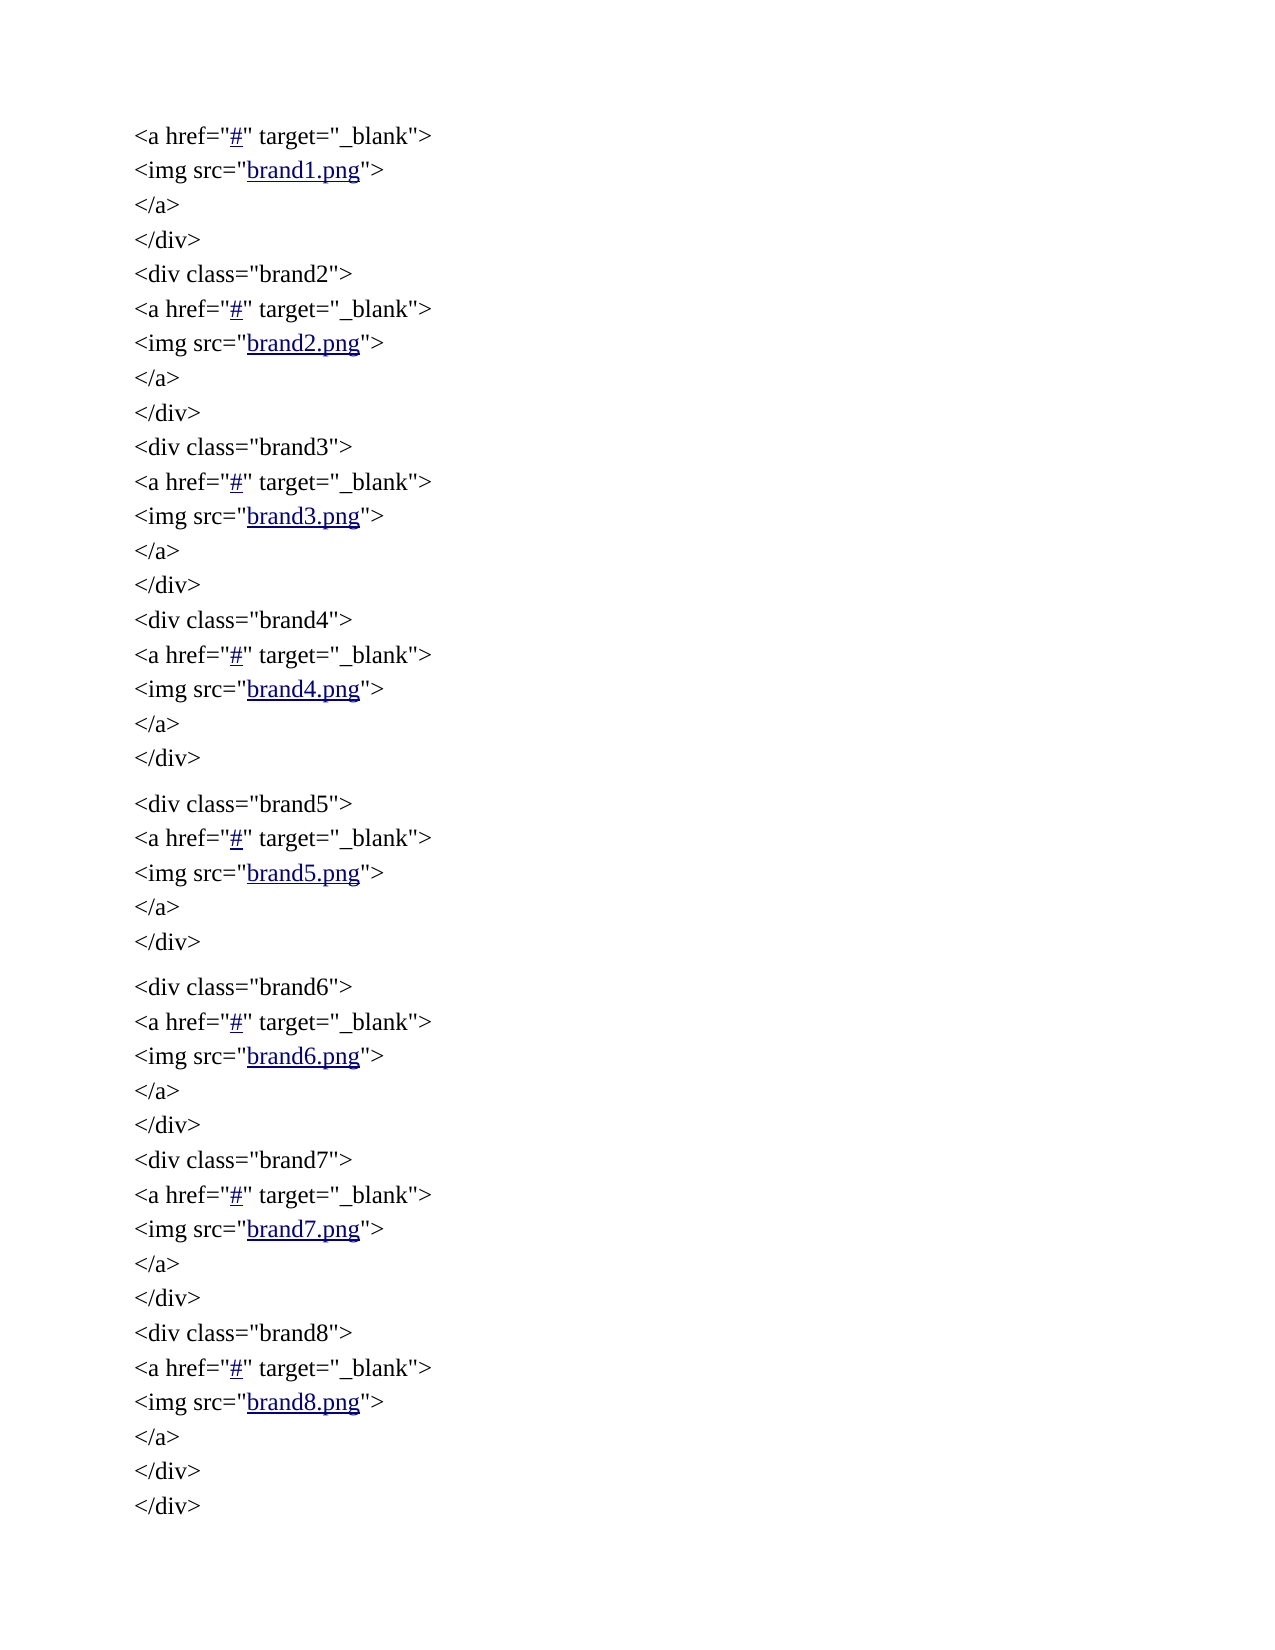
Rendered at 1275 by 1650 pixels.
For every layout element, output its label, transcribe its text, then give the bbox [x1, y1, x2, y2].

table_cell [118, 360, 131, 395]
table_cell [118, 775, 131, 786]
table_cell [131, 959, 1157, 969]
table_cell </div> [131, 1488, 1157, 1523]
table_cell <img src="brand7.png"> [131, 1211, 1157, 1246]
table_cell </a> [131, 360, 1157, 395]
table_cell [118, 326, 131, 360]
table_cell <a href="#" target="_blank"> [131, 1004, 1157, 1038]
table_cell [118, 568, 131, 602]
table_cell <a href="#" target="_blank"> [131, 1350, 1157, 1384]
table_cell <a href="#" target="_blank"> [131, 637, 1157, 671]
table_cell [118, 1488, 131, 1523]
table_cell [118, 187, 131, 222]
table_cell [118, 820, 131, 855]
table_cell [118, 533, 131, 568]
table_cell [118, 1177, 131, 1211]
table_cell </div> [131, 222, 1157, 256]
table_cell <a href="#" target="_blank"> [131, 820, 1157, 855]
table_cell [118, 1211, 131, 1246]
table_cell </div> [131, 568, 1157, 602]
table_cell [118, 291, 131, 326]
table_cell <div class="brand7"> [131, 1142, 1157, 1177]
table_cell [118, 222, 131, 256]
table_cell </div> [131, 1108, 1157, 1142]
table_cell [118, 1004, 131, 1038]
table_cell <img src="brand5.png"> [131, 855, 1157, 889]
table_cell </div> [131, 1454, 1157, 1488]
table_cell [118, 1419, 131, 1453]
table_cell [118, 890, 131, 924]
table_cell [118, 1246, 131, 1281]
table_cell [118, 671, 131, 706]
table_cell [118, 1315, 131, 1350]
table_cell [118, 464, 131, 498]
table_cell [118, 429, 131, 464]
table_cell <img src="brand8.png"> [131, 1384, 1157, 1419]
table_cell </div> [131, 1281, 1157, 1315]
table_cell [118, 959, 131, 969]
table_cell </a> [131, 1246, 1157, 1281]
table_cell <a href="#" target="_blank"> [131, 464, 1157, 498]
table_cell <div class="brand4"> [131, 602, 1157, 637]
table_cell [118, 602, 131, 637]
table_cell <div class="brand8"> [131, 1315, 1157, 1350]
table_cell <div class="brand3"> [131, 429, 1157, 464]
table_cell </div> [131, 395, 1157, 429]
table_cell <img src="brand2.png"> [131, 326, 1157, 360]
table_cell </a> [131, 533, 1157, 568]
table_cell [118, 395, 131, 429]
table_cell [118, 1073, 131, 1108]
table_cell [118, 786, 131, 820]
table_cell <img src="brand6.png"> [131, 1039, 1157, 1073]
table_cell [118, 637, 131, 671]
table_cell [118, 256, 131, 291]
table_cell [118, 1454, 131, 1488]
table_cell [118, 706, 131, 741]
table_cell [118, 118, 131, 153]
table_cell <img src="brand3.png"> [131, 499, 1157, 533]
table_cell <img src="brand4.png"> [131, 671, 1157, 706]
table_cell </a> [131, 1419, 1157, 1453]
table_cell </a> [131, 890, 1157, 924]
table_cell <div class="brand2"> [131, 256, 1157, 291]
table_cell [118, 969, 131, 1004]
table_cell [118, 1384, 131, 1419]
table_cell </a> [131, 706, 1157, 741]
table_cell [118, 855, 131, 889]
table_cell <img src="brand1.png"> [131, 153, 1157, 187]
table_cell </div> [131, 741, 1157, 775]
table_cell [118, 1350, 131, 1384]
table_cell </a> [131, 1073, 1157, 1108]
table_cell <a href="#" target="_blank"> [131, 291, 1157, 326]
table_cell [118, 1281, 131, 1315]
table_cell [131, 775, 1157, 786]
table_cell [118, 499, 131, 533]
table_cell <a href="#" target="_blank"> [131, 1177, 1157, 1211]
table_cell </a> [131, 187, 1157, 222]
table_cell </div> [131, 924, 1157, 959]
table_cell [118, 1142, 131, 1177]
table_cell [118, 924, 131, 959]
table_cell [118, 153, 131, 187]
table_cell [118, 741, 131, 775]
table_cell <div class="brand5"> [131, 786, 1157, 820]
table_cell <a href="#" target="_blank"> [131, 118, 1157, 153]
table_cell <div class="brand6"> [131, 969, 1157, 1004]
table_cell [118, 1108, 131, 1142]
table_cell [118, 1039, 131, 1073]
